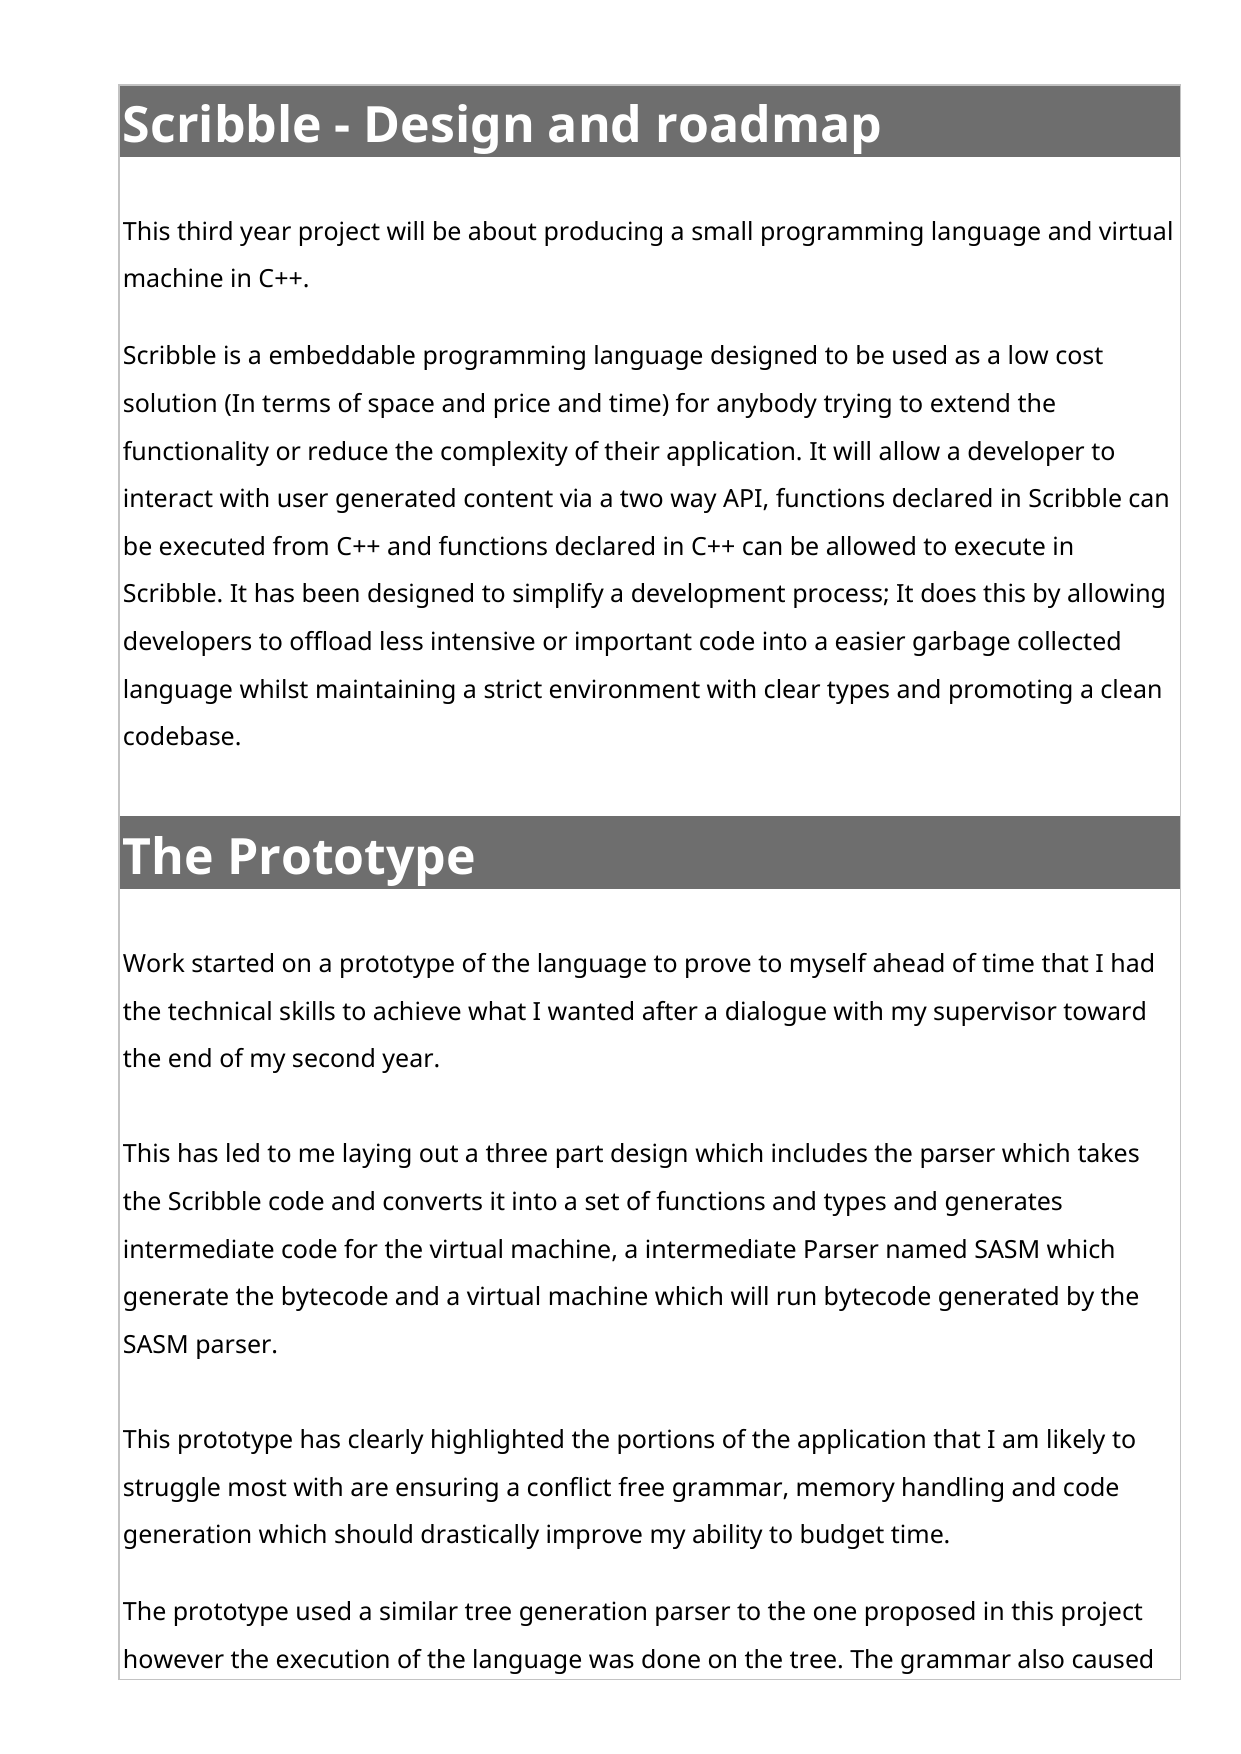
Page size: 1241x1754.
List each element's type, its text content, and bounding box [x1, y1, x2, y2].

text Work started on a prototype of the language to prove to myself ahead of time that I had the technical skills to achieve what I wanted after a dialogue with my supervisor toward the end of my second year. This has led to me laying out a three part design which includes the parser which takes the Scribble code and converts it into a set of functions and types and generates intermediate code for the virtual machine, a intermediate Parser named SASM which generate the bytecode and a virtual machine which will run bytecode generated by the SASM parser. This prototype has clearly highlighted the portions of the application that I am likely to struggle most with are ensuring a conflict free grammar, memory handling and code generation which should drastically improve my ability to budget time. [120, 941, 1180, 1551]
subtitle Scribble - Design and roadmap [120, 86, 1180, 157]
text The prototype used a similar tree generation parser to the one proposed in this project however the execution of the language was done on the tree. The grammar also caused [120, 1589, 1180, 1679]
subtitle The Prototype [120, 816, 1180, 889]
text This third year project will be about producing a small programming language and virtual machine in C++. [120, 209, 1180, 295]
text Scribble is a embeddable programming language designed to be used as a low cost solution (In terms of space and price and time) for anybody trying to extend the functionality or reduce the complexity of their application. It will allow a developer to interact with user generated content via a two way API, functions declared in Scribble can be executed from C++ and functions declared in C++ can be allowed to execute in Scribble. It has been designed to simplify a development process; It does this by allowing developers to offload less intensive or important code into a easier garbage collected language whilst maintaining a strict environment with clear types and promoting a clean codebase. [120, 333, 1180, 753]
